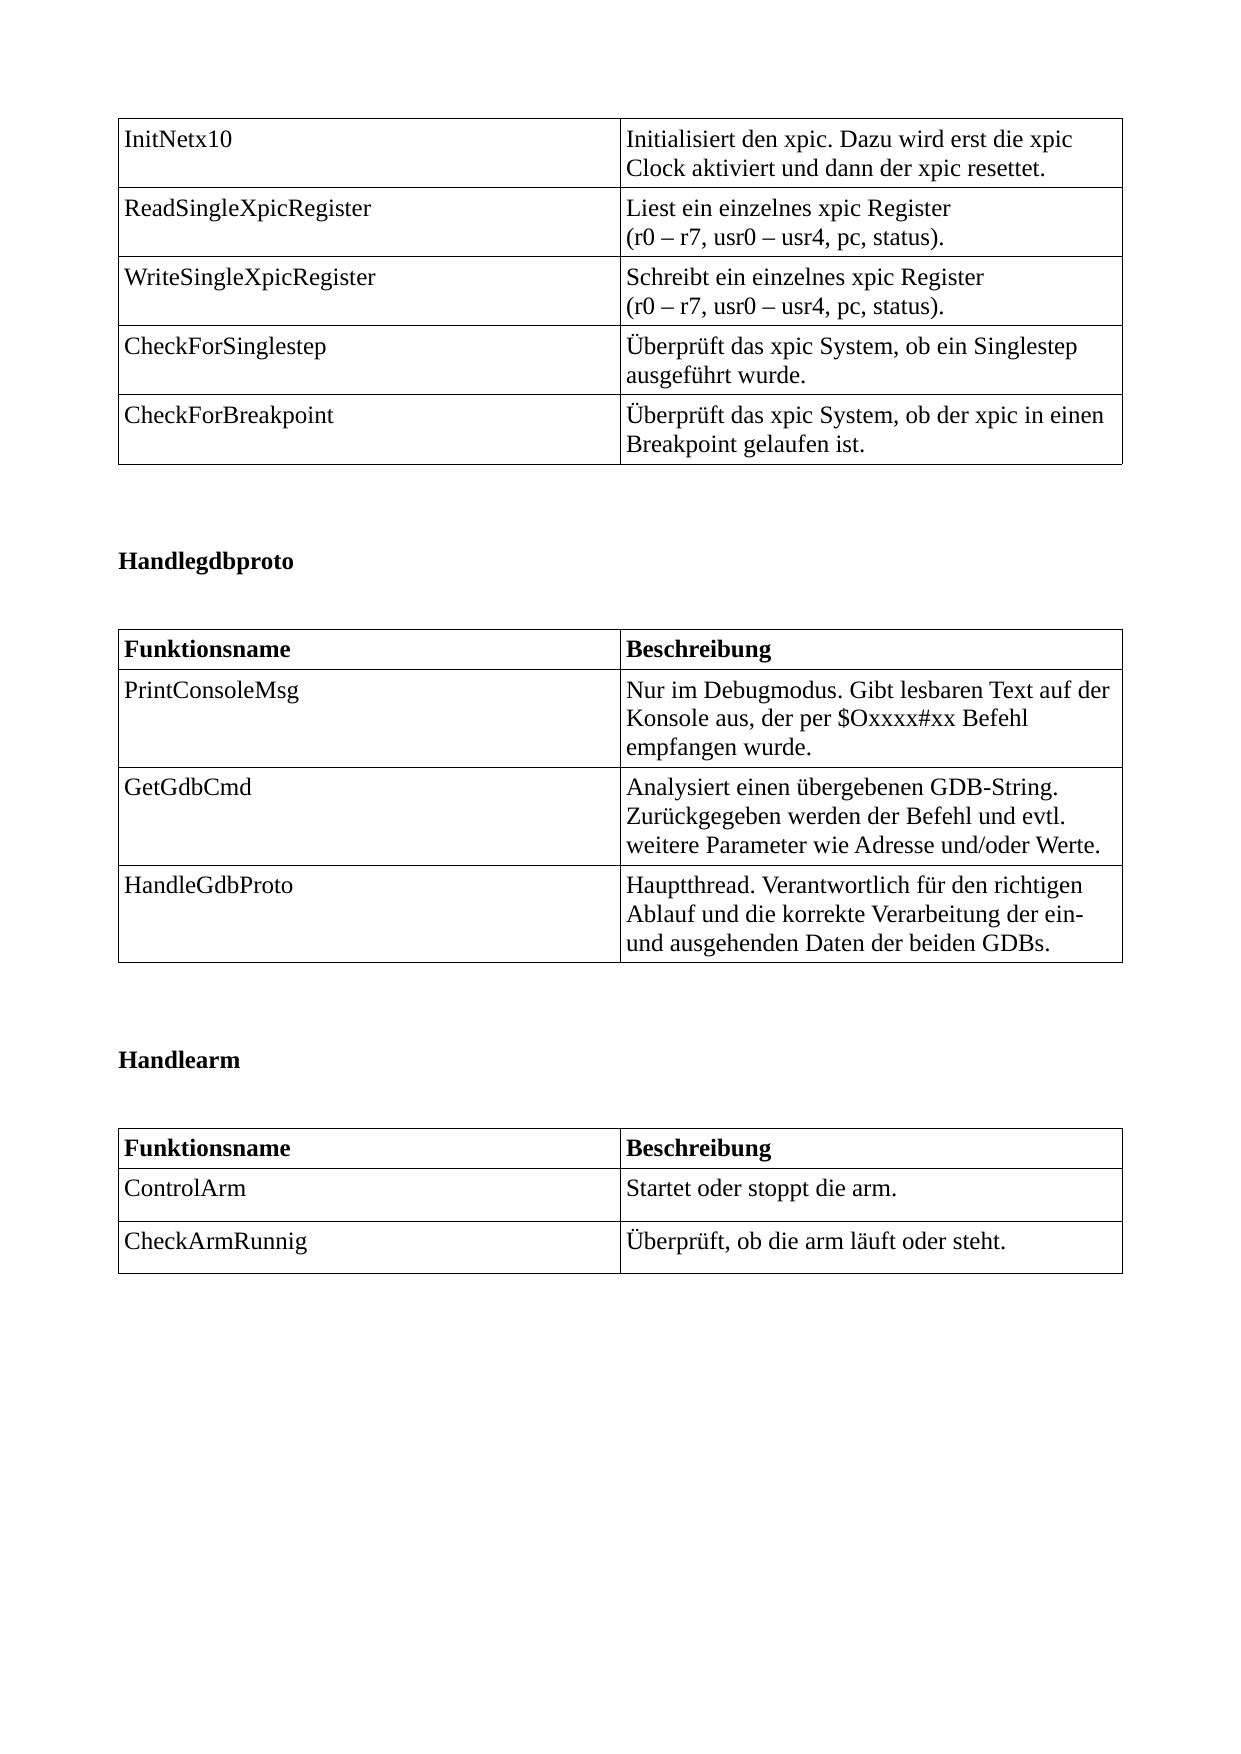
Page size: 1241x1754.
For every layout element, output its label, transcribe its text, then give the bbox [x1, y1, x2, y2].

table_cell CheckForSinglestep [119, 326, 620, 394]
table_cell ControlArm [119, 1169, 620, 1221]
table_cell Analysiert einen übergebenen GDB-String. Zurückgegeben werden der Befehl und evtl. weitere Parameter wie Adresse und/oder Werte. [621, 768, 1122, 864]
table_cell Nur im Debugmodus. Gibt lesbaren Text auf der Konsole aus, der per $Oxxxx#xx Befehl empfangen wurde. [621, 670, 1122, 767]
table_cell Überprüft, ob die arm läuft oder steht. [621, 1222, 1122, 1273]
table_header Funktionsname [119, 1129, 620, 1168]
table_cell Schreibt ein einzelnes xpic Register (r0 – r7, usr0 – usr4, pc, status). [621, 257, 1122, 325]
table_cell Überprüft das xpic System, ob ein Singlestep ausgeführt wurde. [621, 326, 1122, 394]
table_cell PrintConsoleMsg [119, 670, 620, 767]
text Handlegdbproto [118, 546, 1122, 575]
table_cell GetGdbCmd [119, 768, 620, 864]
table_cell Initialisiert den xpic. Dazu wird erst die xpic Clock aktiviert und dann der xpic resettet. [621, 119, 1122, 187]
table_cell CheckForBreakpoint [119, 395, 620, 463]
table_header Funktionsname [119, 630, 620, 669]
table_cell HandleGdbProto [119, 866, 620, 962]
table_cell Überprüft das xpic System, ob der xpic in einen Breakpoint gelaufen ist. [621, 395, 1122, 463]
table_header Beschreibung [621, 1129, 1122, 1168]
table_cell ReadSingleXpicRegister [119, 188, 620, 256]
text Handlearm [118, 1045, 1122, 1074]
table_cell Startet oder stoppt die arm. [621, 1169, 1122, 1221]
table_cell Hauptthread. Verantwortlich für den richtigen Ablauf und die korrekte Verarbeitung der ein- und ausgehenden Daten der beiden GDBs. [621, 866, 1122, 962]
table_header Beschreibung [621, 630, 1122, 669]
table_cell CheckArmRunnig [119, 1222, 620, 1273]
table_cell WriteSingleXpicRegister [119, 257, 620, 325]
table_cell Liest ein einzelnes xpic Register (r0 – r7, usr0 – usr4, pc, status). [621, 188, 1122, 256]
table_cell InitNetx10 [119, 119, 620, 187]
